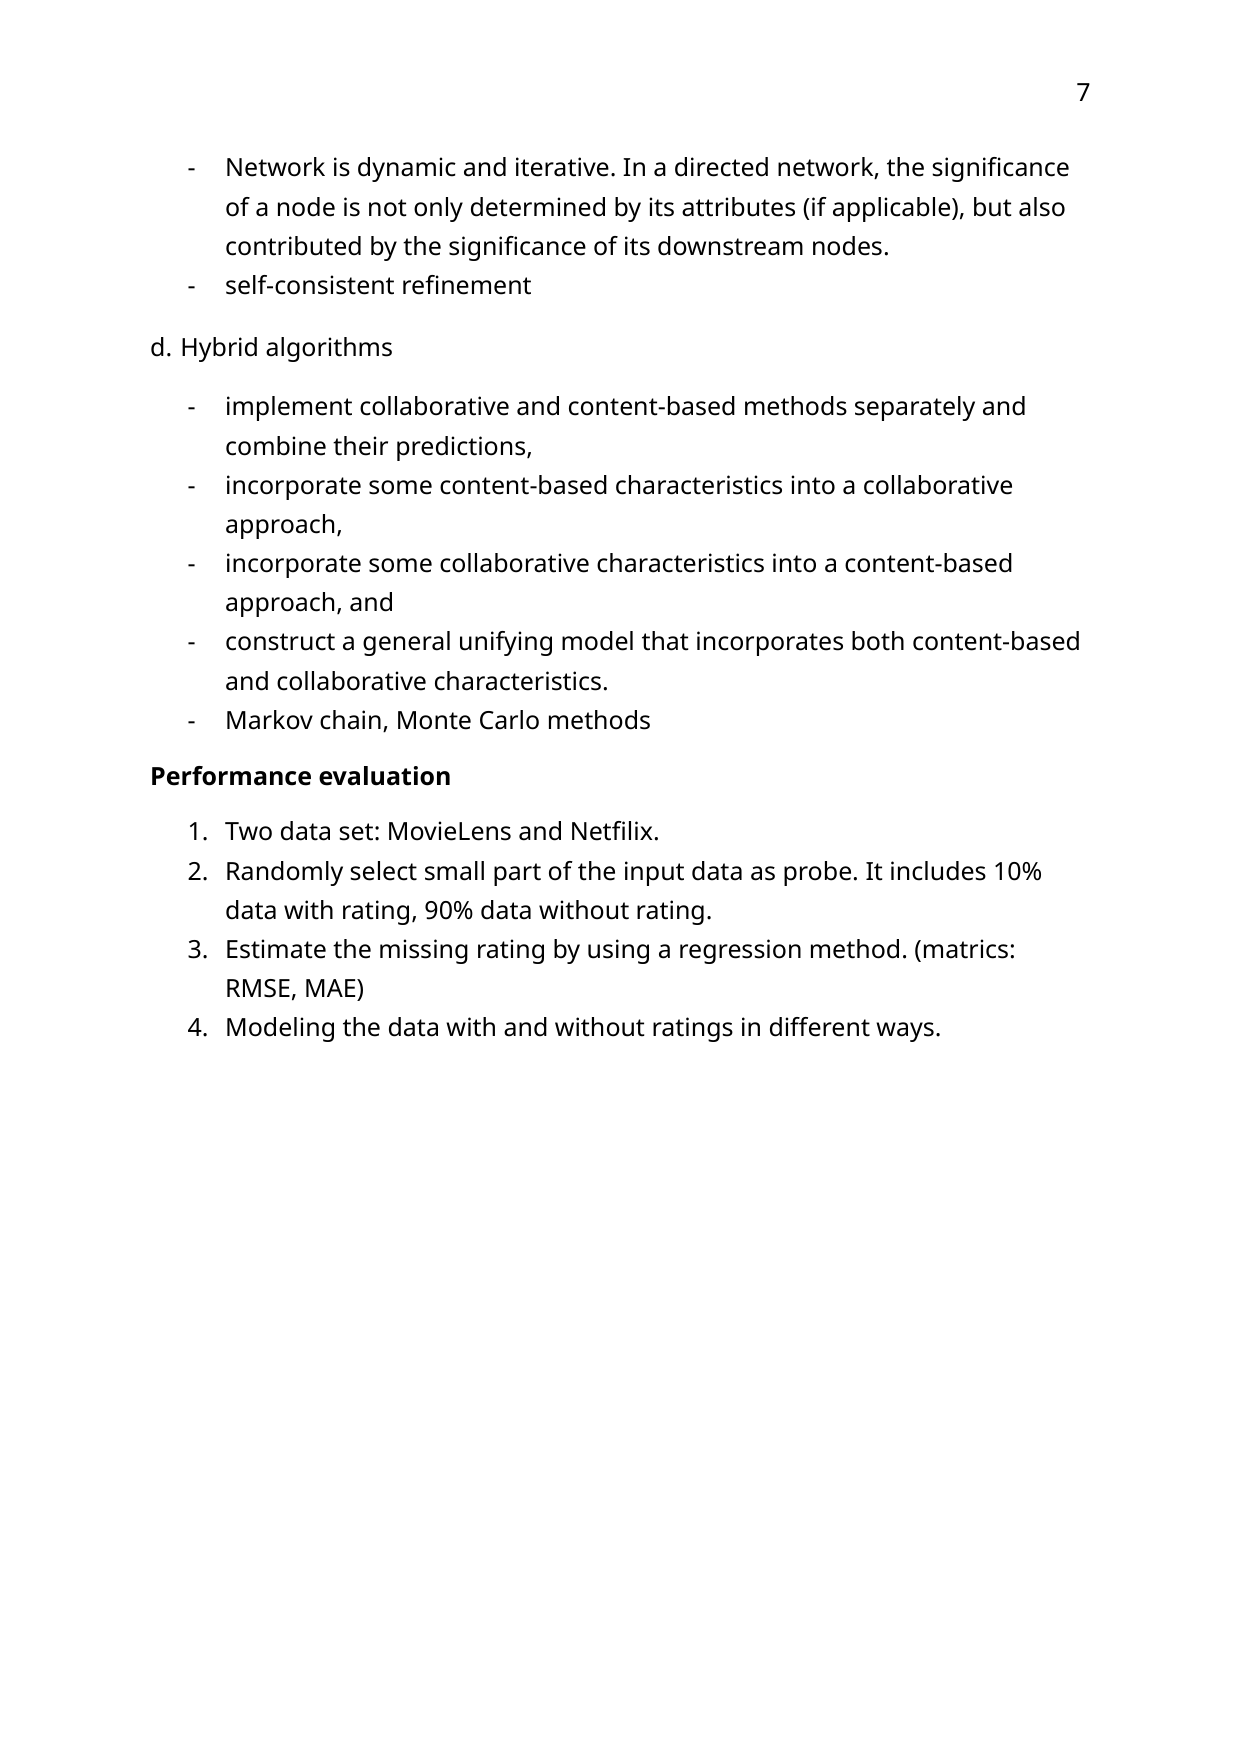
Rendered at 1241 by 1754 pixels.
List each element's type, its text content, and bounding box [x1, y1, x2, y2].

list Modeling the data with and without ratings in different ways. [187, 1010, 1090, 1044]
list Two data set: MovieLens and Netfilix. [187, 814, 1090, 848]
list self-consistent refinement [187, 267, 1090, 302]
list Randomly select small part of the input data as probe. It includes 10% data with rating, 90% data without rating. [187, 853, 1090, 926]
list incorporate some content-based characteristics into a collaborative approach, [187, 467, 1090, 541]
list Network is dynamic and iterative. In a directed network, the significance of a node is not only determined by its attributes (if applicable), but also contributed by the significance of its downstream nodes. [187, 150, 1090, 262]
list incorporate some collaborative characteristics into a content-based approach, and [187, 546, 1090, 619]
list construct a general unifying model that incorporates both content-based and collaborative characteristics. [187, 624, 1090, 697]
text d. Hybrid algorithms [150, 323, 1090, 366]
list Markov chain, Monte Carlo methods [187, 702, 1090, 736]
text Performance evaluation [150, 758, 1090, 792]
list implement collaborative and content-based methods separately and combine their predictions, [187, 389, 1090, 462]
list Estimate the missing rating by using a regression method. (matrics: RMSE, MAE) [187, 931, 1090, 1005]
